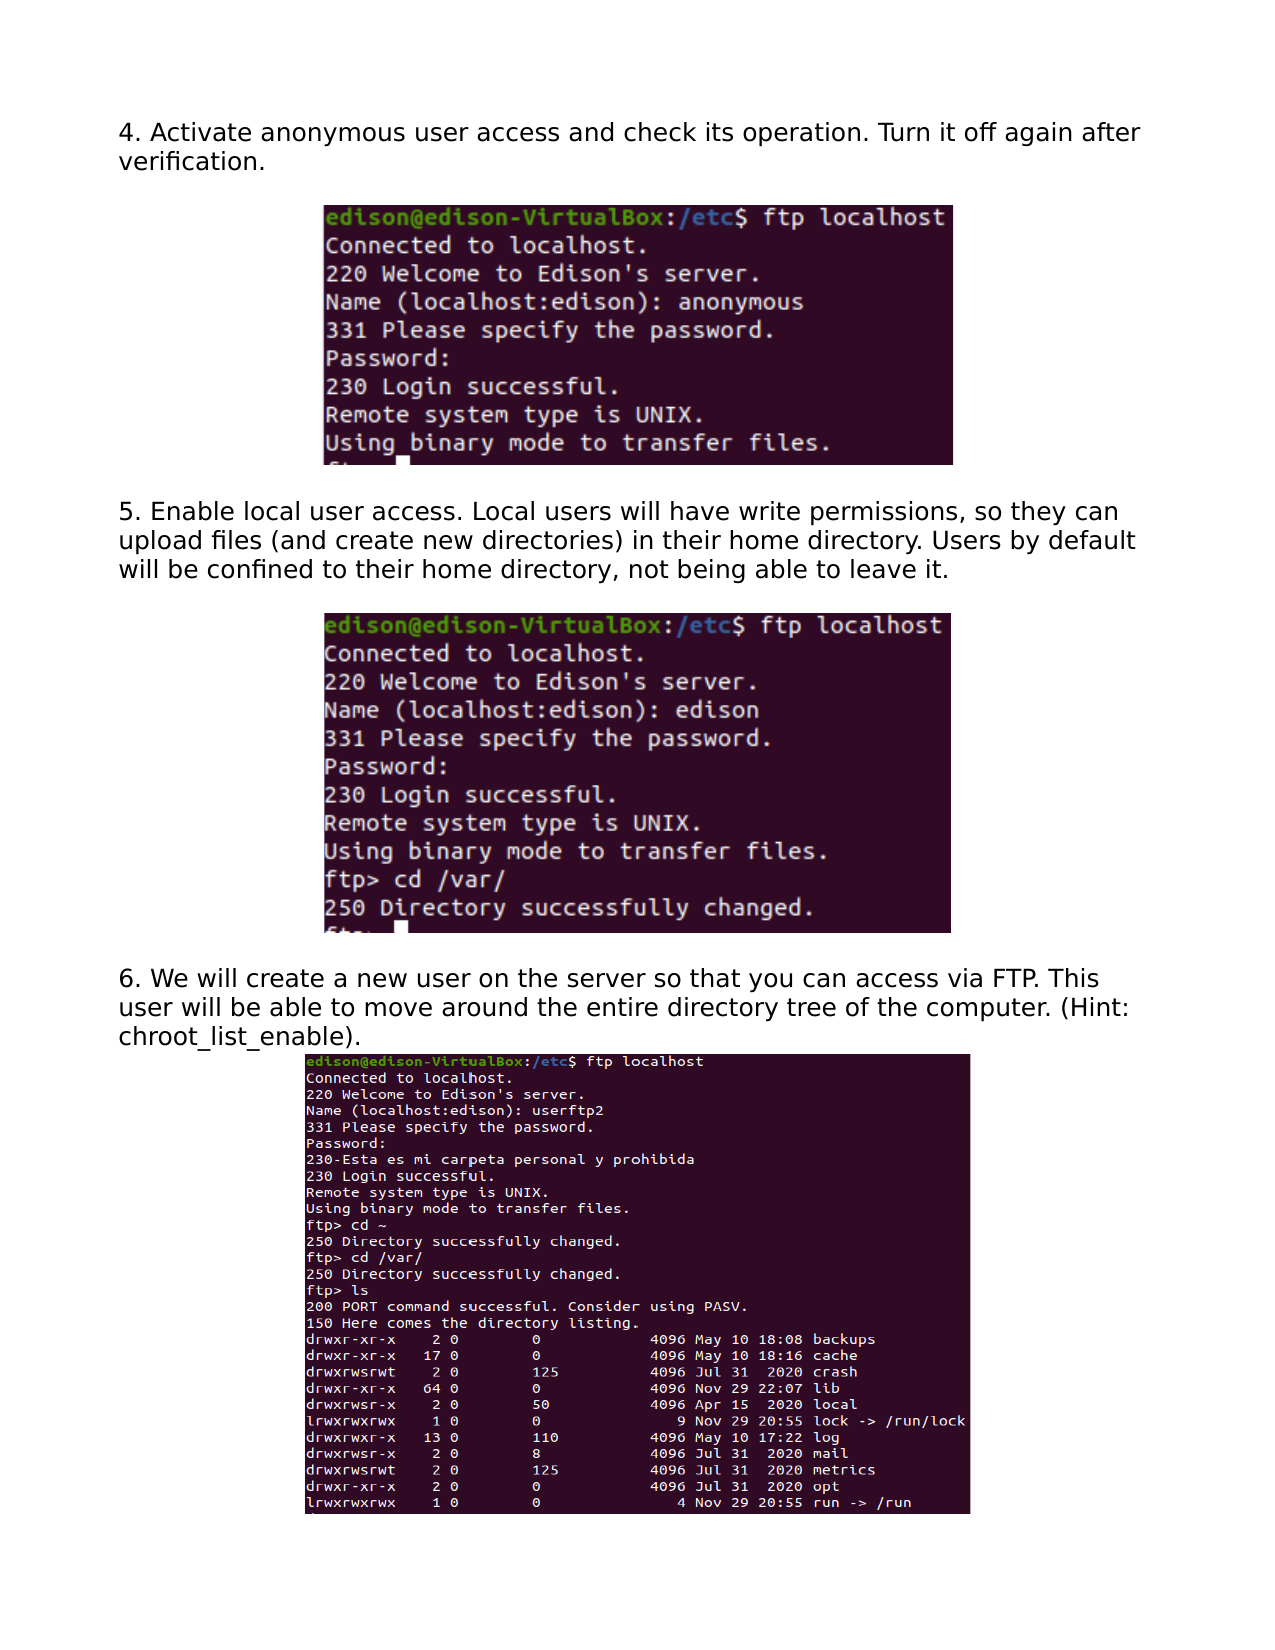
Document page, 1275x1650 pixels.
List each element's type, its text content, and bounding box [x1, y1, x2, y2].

text 6. We will create a new user on the server so that you can access via FTP. This user will be able to move around the entire directory tree of the computer. (Hint: chroot_list_enable). [118, 964, 1157, 1051]
picture [324, 613, 951, 933]
picture [321, 205, 954, 465]
text 4. Activate anonymous user access and check its operation. Turn it off again after verification. [118, 118, 1157, 176]
text 5. Enable local user access. Local users will have write permissions, so they can upload files (and create new directories) in their home directory. Users by default will be confined to their home directory, not being able to leave it. [118, 497, 1157, 585]
picture [304, 1054, 971, 1514]
